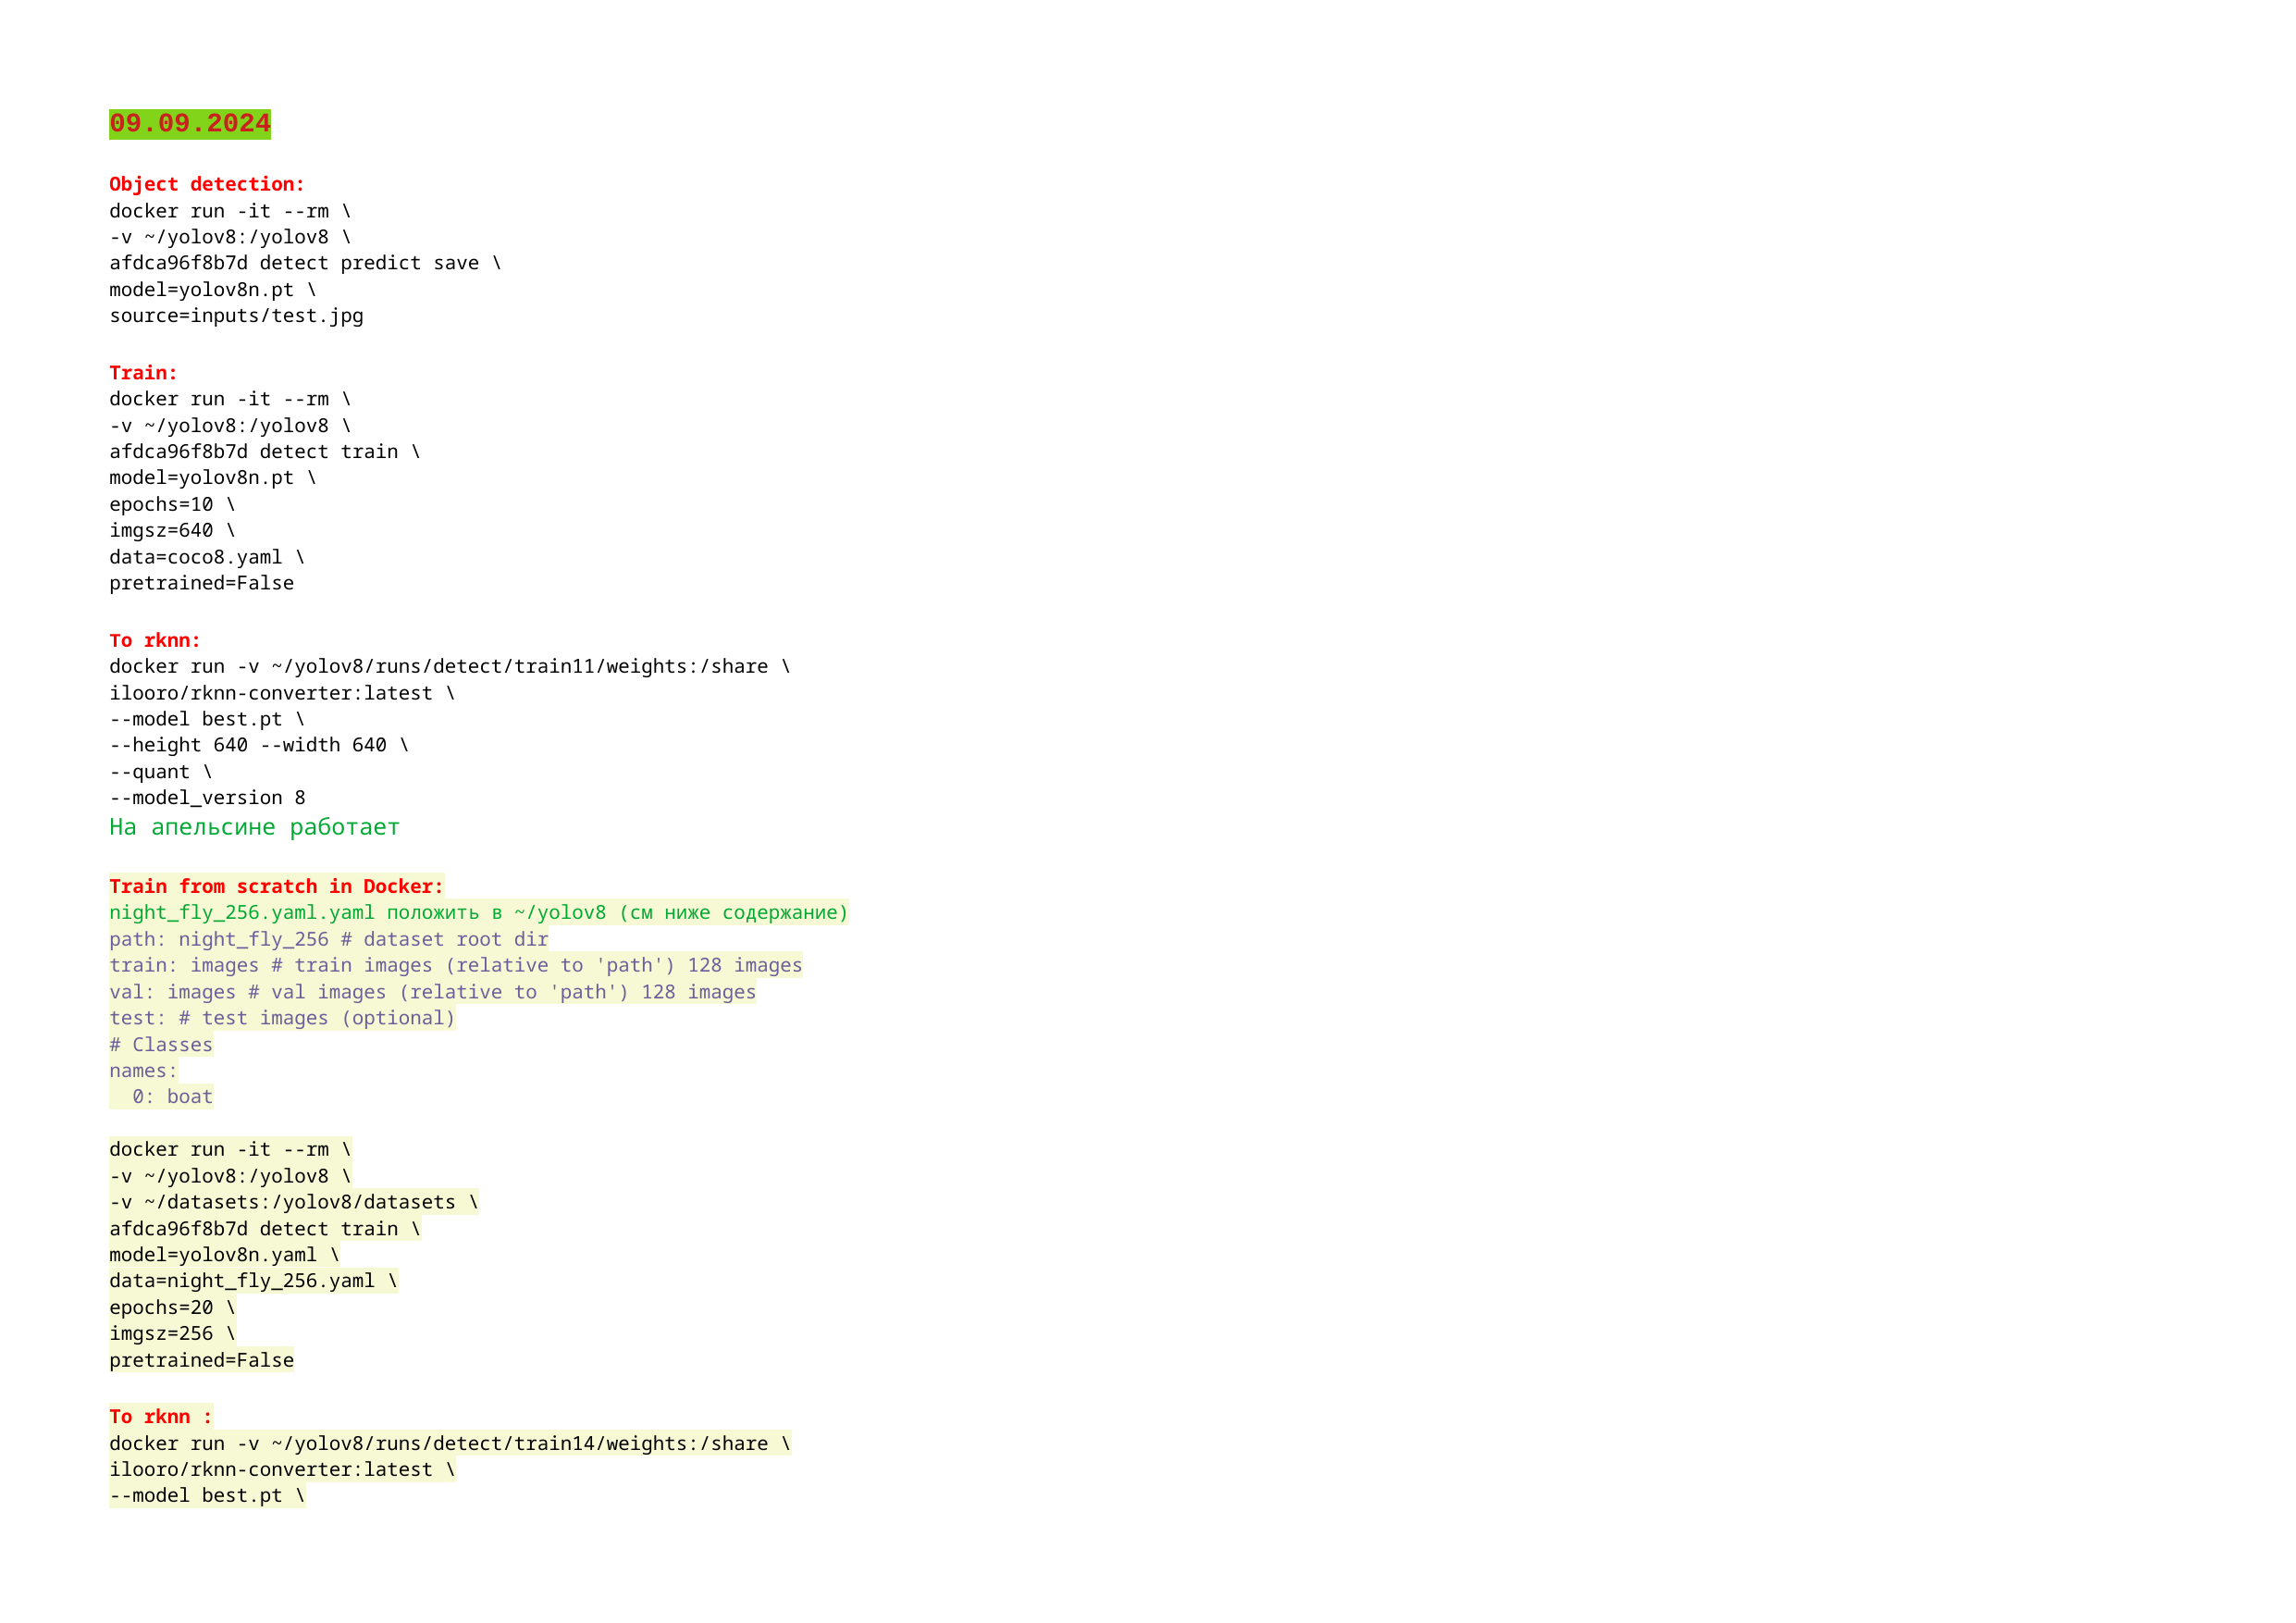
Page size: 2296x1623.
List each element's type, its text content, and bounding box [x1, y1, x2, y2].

text model=yolov8n.pt \ [109, 276, 2186, 302]
text 09.09.2024 [109, 109, 2186, 140]
text model=yolov8n.pt \ [109, 465, 2186, 490]
text names: [109, 1057, 2186, 1084]
text docker run -it --rm \ [109, 197, 2186, 223]
text # Classes [109, 1031, 2186, 1057]
text To rknn: [109, 626, 2186, 652]
text afdca96f8b7d detect train \ [109, 438, 2186, 465]
text -v ~/yolov8:/yolov8 \ [109, 412, 2186, 438]
text --height 640 --width 640 \ [109, 732, 2186, 758]
text -v ~/yolov8:/yolov8 \ [109, 223, 2186, 249]
text docker run -it --rm \ [109, 385, 2186, 412]
text data=coco8.yaml \ [109, 543, 2186, 569]
text val: images # val images (relative to 'path') 128 images [109, 978, 2186, 1004]
text Train: [109, 359, 2186, 385]
text ilooro/rknn-converter:latest \ [109, 1456, 2186, 1482]
text На апельсине работает [109, 811, 2186, 842]
text pretrained=False [109, 569, 2186, 596]
text path: night_fly_256 # dataset root dir [109, 925, 2186, 951]
text docker run -v ~/yolov8/runs/detect/train11/weights:/share \ [109, 652, 2186, 679]
text Object detection: [109, 170, 2186, 197]
text night_fly_256.yaml.yaml положить в ~/yolov8 (см ниже содержание) [109, 898, 2186, 925]
text docker run -it --rm \ [109, 1135, 2186, 1162]
text --model best.pt \ [109, 705, 2186, 732]
text imgsz=640 \ [109, 516, 2186, 543]
text docker run -v ~/yolov8/runs/detect/train14/weights:/share \ [109, 1430, 2186, 1456]
text Train from scratch in Docker: [109, 873, 2186, 898]
text pretrained=False [109, 1346, 2186, 1372]
text ilooro/rknn-converter:latest \ [109, 679, 2186, 705]
text afdca96f8b7d detect predict save \ [109, 249, 2186, 276]
text --model_version 8 [109, 784, 2186, 811]
text imgsz=256 \ [109, 1319, 2186, 1346]
text -v ~/yolov8:/yolov8 \ [109, 1162, 2186, 1188]
text -v ~/datasets:/yolov8/datasets \ [109, 1188, 2186, 1215]
text train: images # train images (relative to 'path') 128 images [109, 951, 2186, 978]
text --model best.pt \ [109, 1482, 2186, 1508]
text model=yolov8n.yaml \ [109, 1241, 2186, 1267]
text --quant \ [109, 758, 2186, 784]
text source=inputs/test.jpg [109, 302, 2186, 328]
text To rknn : [109, 1403, 2186, 1430]
text epochs=20 \ [109, 1294, 2186, 1319]
text afdca96f8b7d detect train \ [109, 1215, 2186, 1241]
text epochs=10 \ [109, 490, 2186, 516]
text data=night_fly_256.yaml \ [109, 1267, 2186, 1294]
text test: # test images (optional) [109, 1004, 2186, 1031]
text 0: boat [109, 1084, 2186, 1109]
